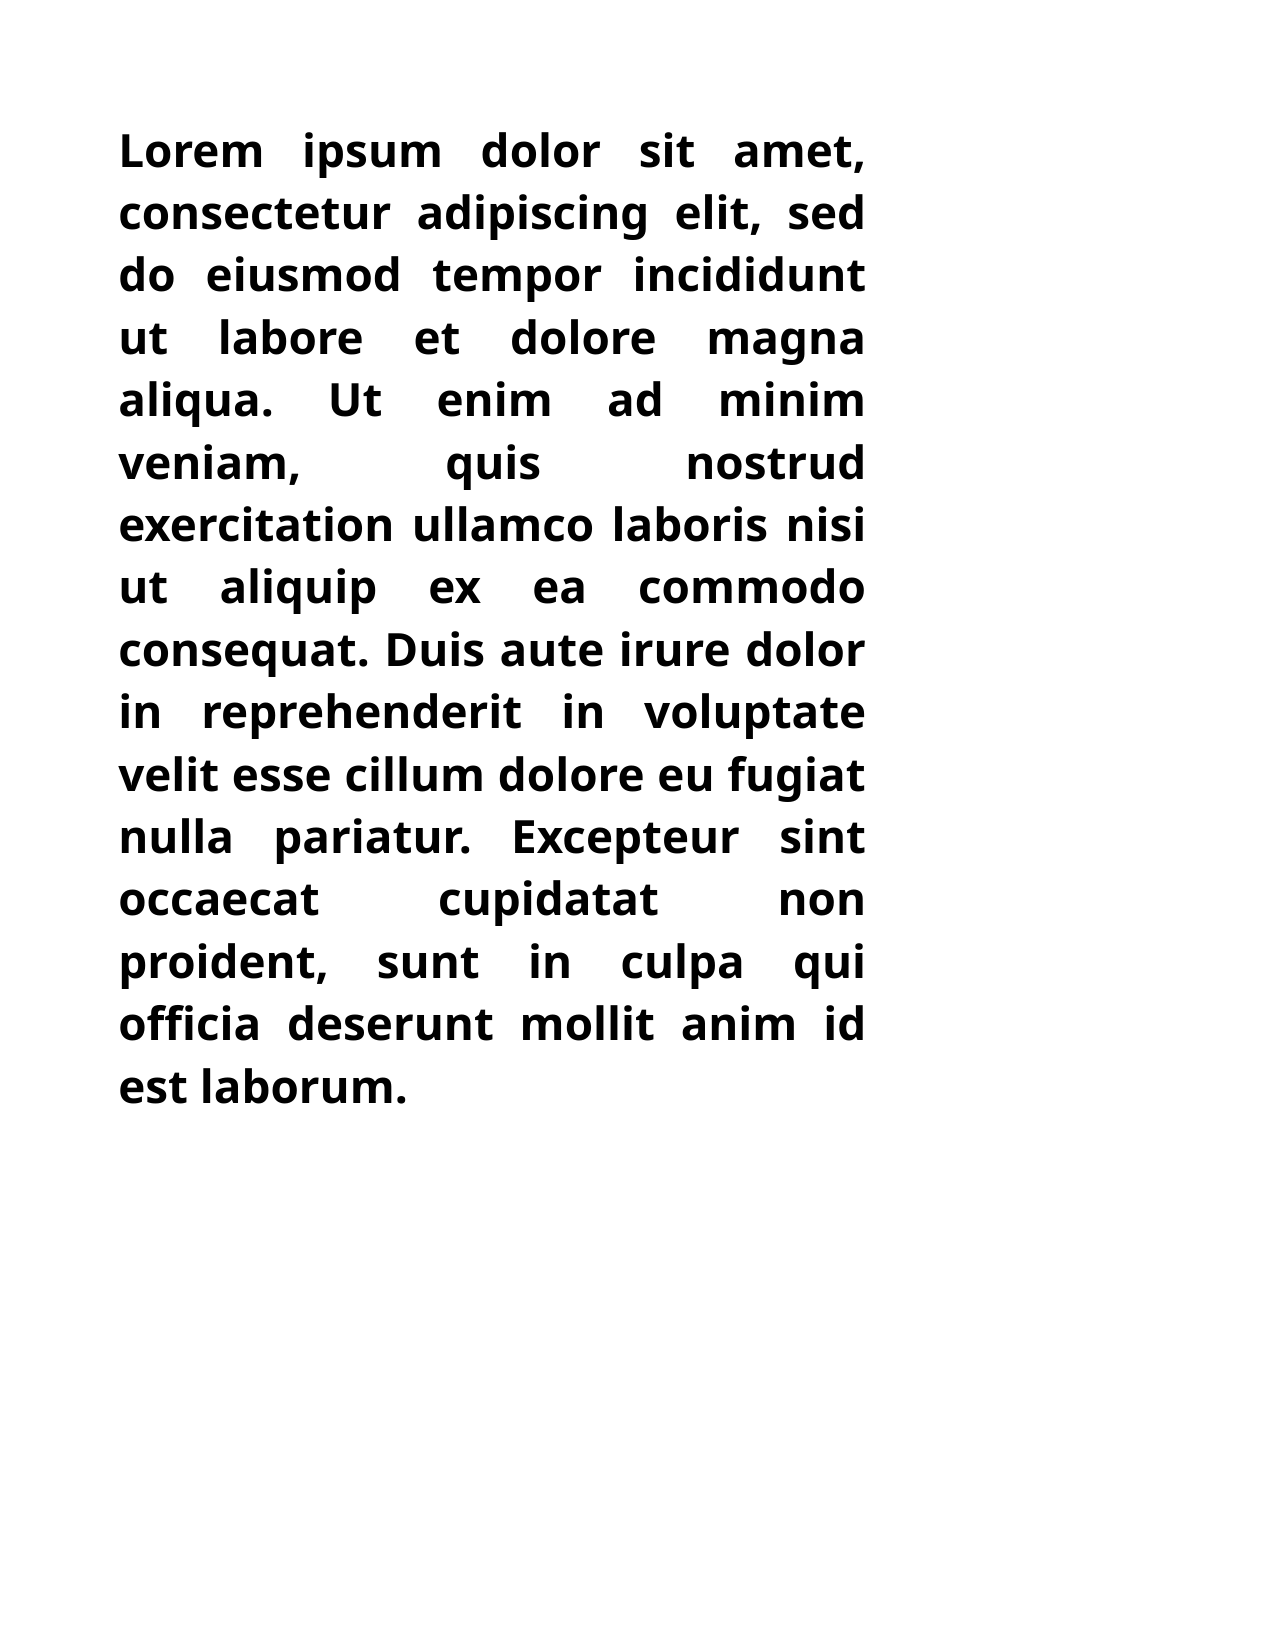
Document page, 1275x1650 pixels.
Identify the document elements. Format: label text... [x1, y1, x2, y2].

text Lorem ipsum dolor sit amet, consectetur adipiscing elit, sed do eiusmod tempor incididunt ut labore et dolore magna aliqua. Ut enim ad minim veniam, quis nostrud exercitation ullamco laboris nisi ut aliquip ex ea commodo consequat. Duis aute irure dolor in reprehenderit in voluptate velit esse cillum dolore eu fugiat nulla pariatur. Excepteur sint occaecat cupidatat non proident, sunt in culpa qui officia deserunt mollit anim id est laborum. [118, 118, 866, 1116]
